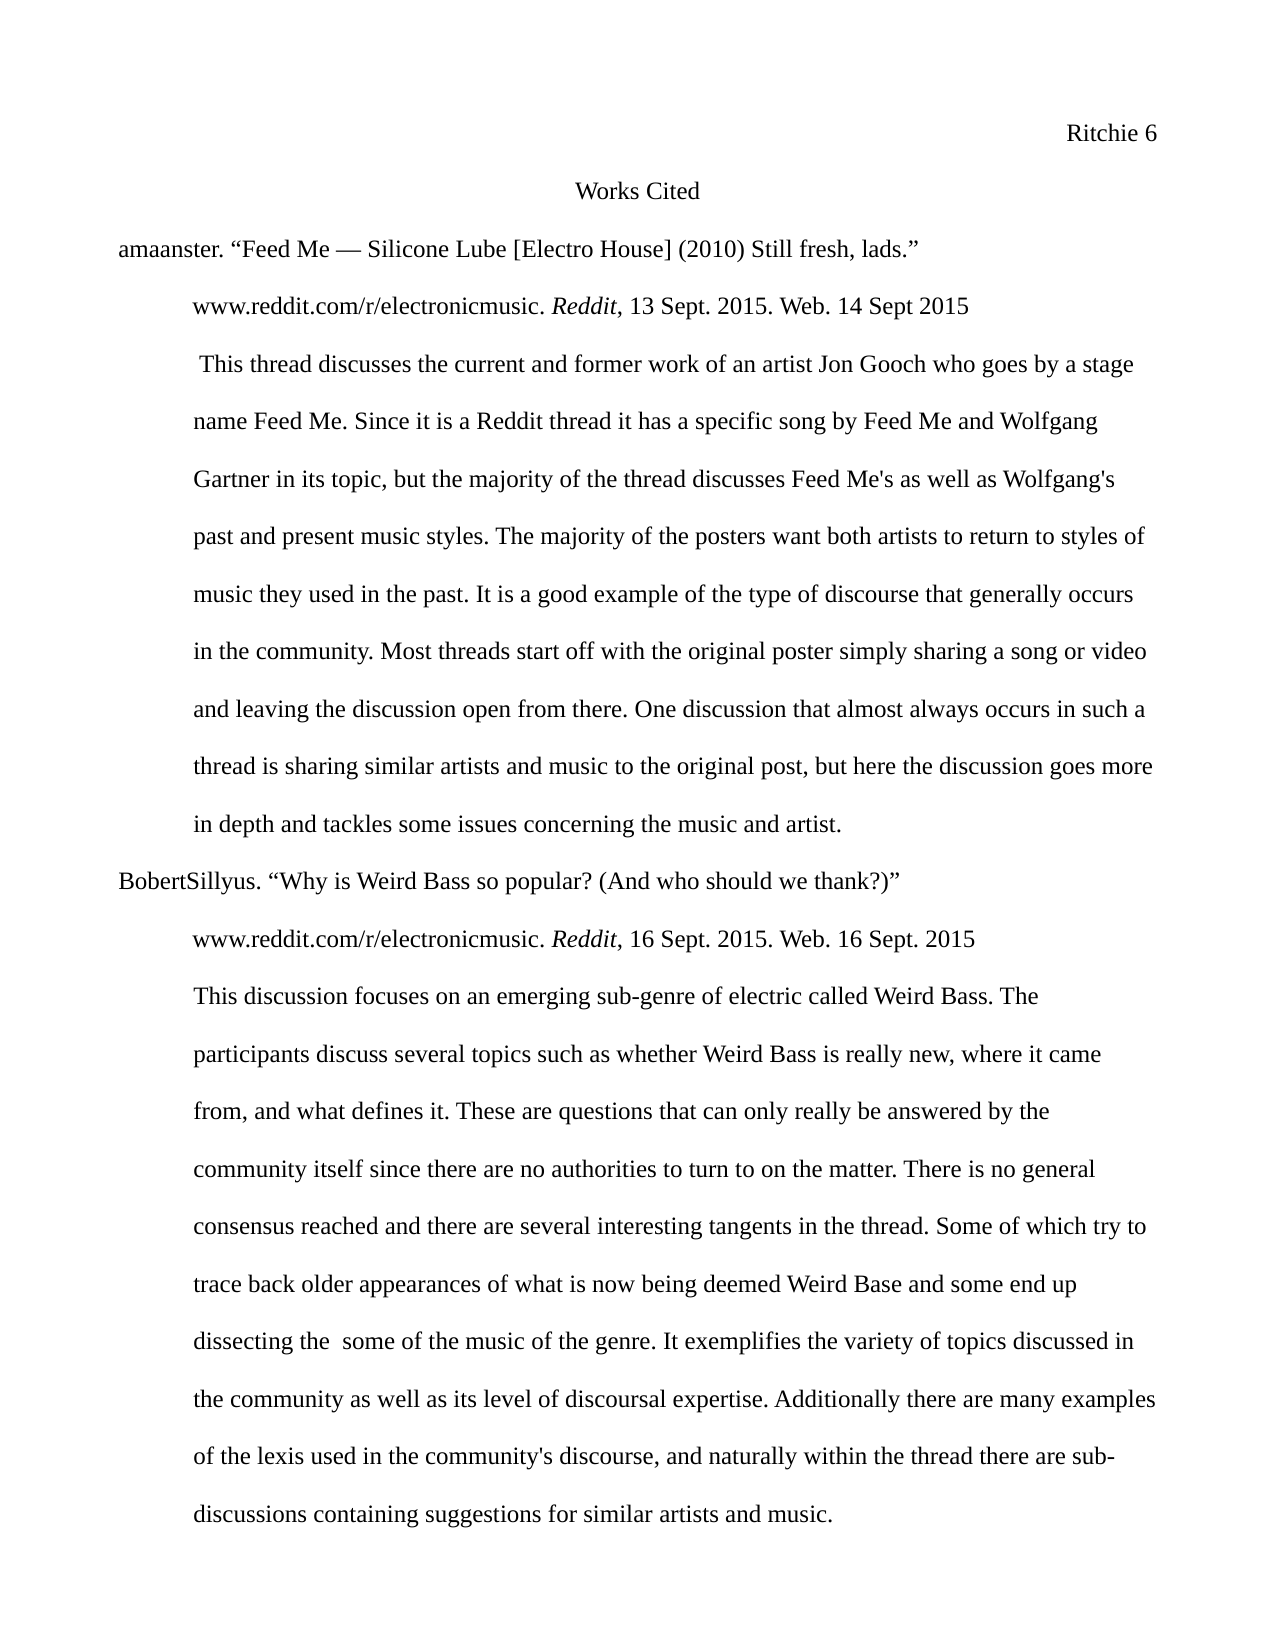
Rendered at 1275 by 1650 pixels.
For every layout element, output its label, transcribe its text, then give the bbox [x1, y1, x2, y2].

text This discussion focuses on an emerging sub-genre of electric called Weird Bass. The participants discuss several topics such as whether Weird Bass is really new, where it came from, and what defines it. These are questions that can only really be answered by the community itself since there are no authorities to turn to on the matter. There is no general consensus reached and there are several interesting tangents in the thread. Some of which try to trace back older appearances of what is now being deemed Weird Base and some end up dissecting the some of the music of the genre. It exemplifies the variety of topics discussed in the community as well as its level of discoursal expertise. Additionally there are many examples of the lexis used in the community's discourse, and naturally within the thread there are sub-discussions containing suggestions for similar artists and music. [193, 981, 1157, 1528]
text BobertSillyus. “Why is Weird Bass so popular? (And who should we thank?)” www.reddit.com/r/electronicmusic. Reddit, 16 Sept. 2015. Web. 16 Sept. 2015 [118, 866, 1157, 953]
text amaanster. “Feed Me — Silicone Lube [Electro House] (2010) Still fresh, lads.” www.reddit.com/r/electronicmusic. Reddit, 13 Sept. 2015. Web. 14 Sept 2015 [118, 234, 1157, 320]
text This thread discusses the current and former work of an artist Jon Gooch who goes by a stage name Feed Me. Since it is a Reddit thread it has a specific song by Feed Me and Wolfgang Gartner in its topic, but the majority of the thread discusses Feed Me's as well as Wolfgang's past and present music styles. The majority of the posters want both artists to return to styles of music they used in the past. It is a good example of the type of discourse that generally occurs in the community. Most threads start off with the original poster simply sharing a song or video and leaving the discussion open from there. One discussion that almost always occurs in such a thread is sharing similar artists and music to the original post, but here the discussion goes more in depth and tackles some issues concerning the music and artist. [193, 349, 1157, 838]
text Works Cited [118, 176, 1157, 205]
